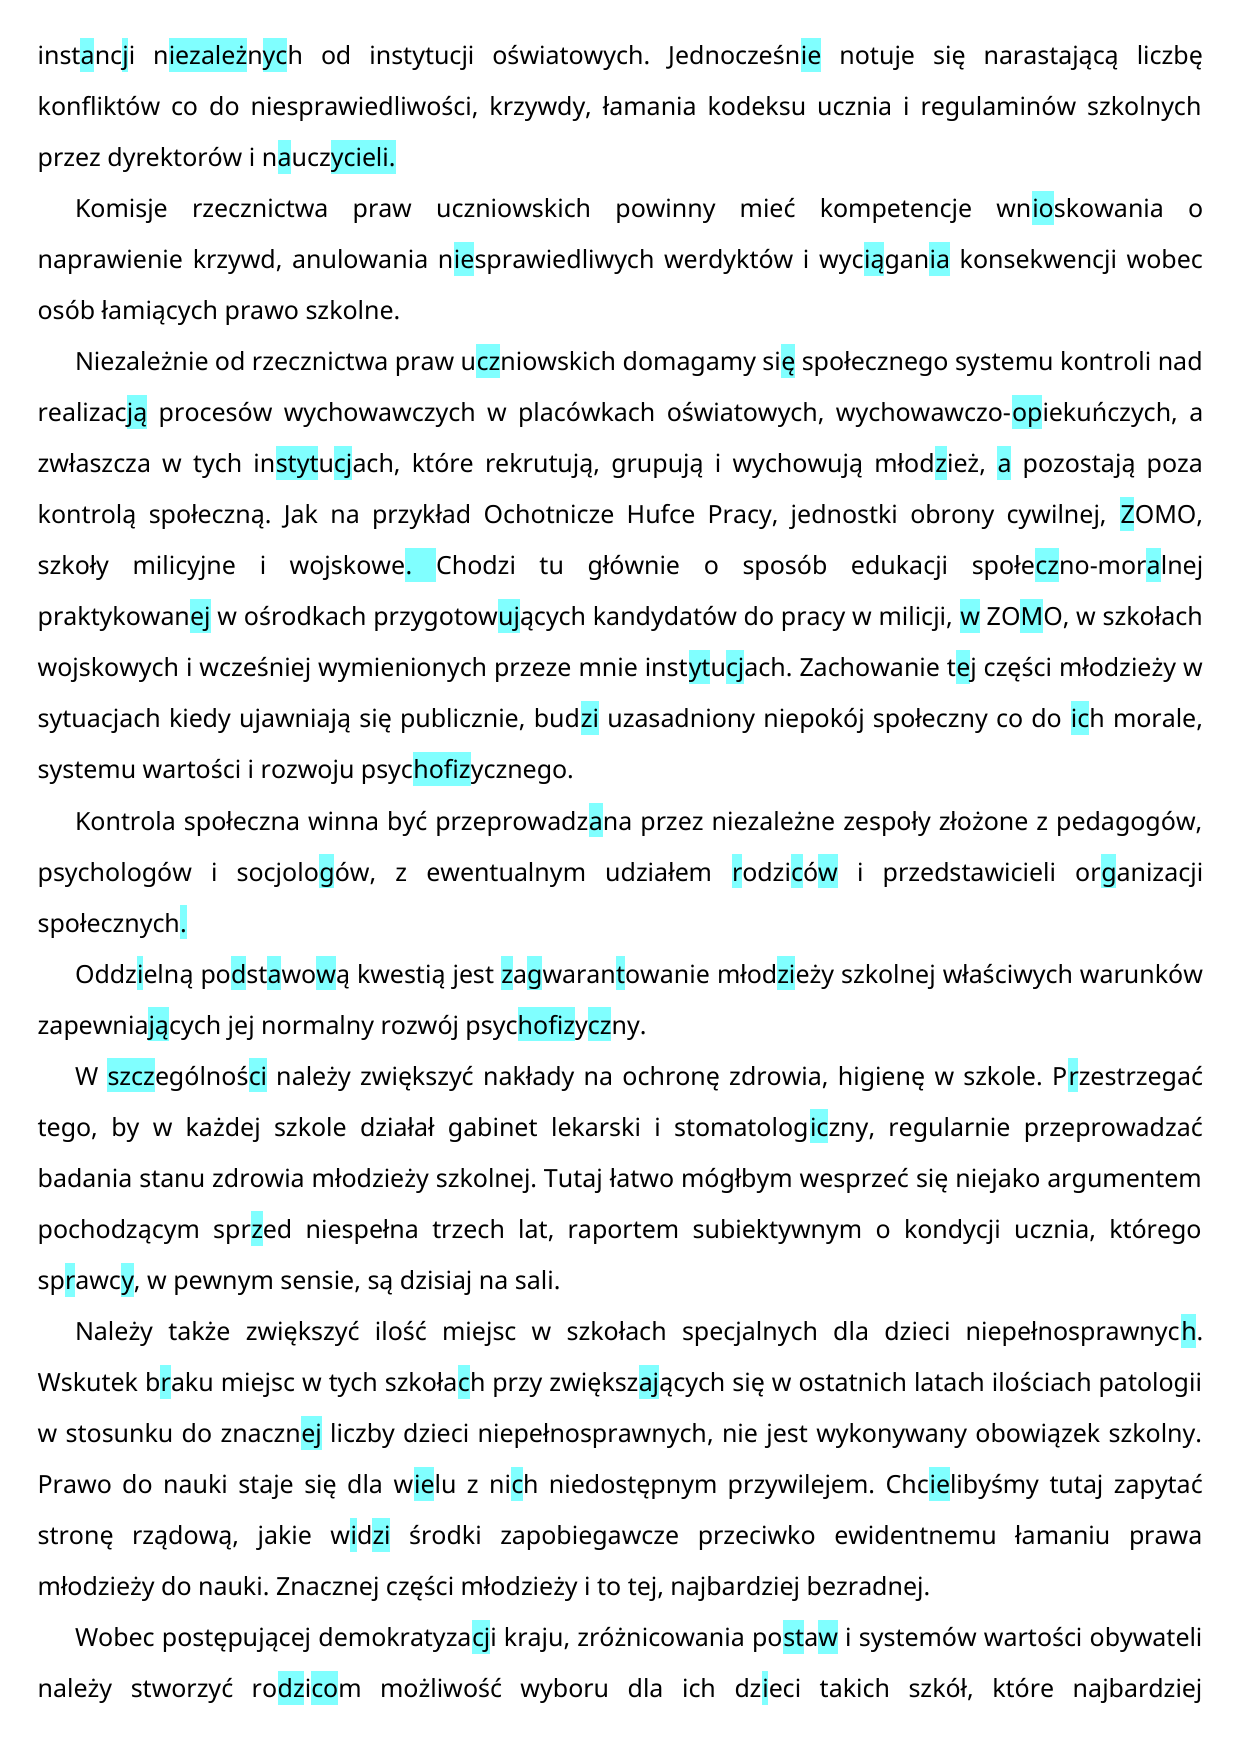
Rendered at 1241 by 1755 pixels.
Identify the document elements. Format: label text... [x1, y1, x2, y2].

text W szczególności należy zwiększyć nakłady na ochronę zdrowia, higienę w szkole. Przestrzegać tego, by w każdej szkole działał gabinet lekarski i stomatologiczny, regularnie przeprowadzać badania stanu zdrowia młodzieży szkolnej. Tutaj łatwo mógłbym wesprzeć się niejako argumentem pochodzącym sprzed niespełna trzech lat, raportem subiektywnym o kondycji ucznia, którego sprawcy, w pewnym sensie, są dzisiaj na sali. [37, 1058, 1203, 1297]
text Oddzielną podstawową kwestią jest zagwarantowanie młodzieży szkolnej właściwych warunków zapewniających jej normalny rozwój psychofizyczny. [37, 956, 1203, 1041]
text Niezależnie od rzecznictwa praw uczniowskich domagamy się społecznego systemu kontroli nad realizacją procesów wychowawczych w placówkach oświatowych, wychowawczo-opiekuńczych, a zwłaszcza w tych instytucjach, które rekrutują, grupują i wychowują młodzież, a pozostają poza kontrolą społeczną. Jak na przykład Ochotnicze Hufce Pracy, jednostki obrony cywilnej, ZOMO, szkoły milicyjne i wojskowe. Chodzi tu głównie o sposób edukacji społeczno-moralnej praktykowanej w ośrodkach przygotowujących kandydatów do pracy w milicji, w ZOMO, w szkołach wojskowych i wcześniej wymienionych przeze mnie instytucjach. Zachowanie tej części młodzieży w sytuacjach kiedy ujawniają się publicznie, budzi uzasadniony niepokój społeczny co do ich morale, systemu wartości i rozwoju psychofizycznego. [37, 344, 1203, 786]
text Komisje rzecznictwa praw uczniowskich powinny mieć kompetencje wnioskowania o naprawienie krzywd, anulowania niesprawiedliwych werdyktów i wyciągania konsekwencji wobec osób łamiących prawo szkolne. [37, 191, 1203, 327]
text instancji niezależnych od instytucji oświatowych. Jednocześnie notuje się narastającą liczbę konfliktów co do niesprawiedliwości, krzywdy, łamania kodeksu ucznia i regulaminów szkolnych przez dyrektorów i nauczycieli. [37, 37, 1203, 174]
text Kontrola społeczna winna być przeprowadzana przez niezależne zespoły złożone z pedagogów, psychologów i socjologów, z ewentualnym udziałem rodziców i przedstawicieli organizacji społecznych. [37, 803, 1203, 939]
text Wobec postępującej demokratyzacji kraju, zróżnicowania postaw i systemów wartości obywateli należy stworzyć rodzicom możliwość wyboru dla ich dzieci takich szkół, które najbardziej [37, 1620, 1203, 1705]
text Należy także zwiększyć ilość miejsc w szkołach specjalnych dla dzieci niepełnosprawnych. Wskutek braku miejsc w tych szkołach przy zwiększających się w ostatnich latach ilościach patologii w stosunku do znacznej liczby dzieci niepełnosprawnych, nie jest wykonywany obowiązek szkolny. Prawo do nauki staje się dla wielu z nich niedostępnym przywilejem. Chcielibyśmy tutaj zapytać stronę rządową, jakie widzi środki zapobiegawcze przeciwko ewidentnemu łamaniu prawa młodzieży do nauki. Znacznej części młodzieży i to tej, najbardziej bezradnej. [37, 1313, 1203, 1603]
